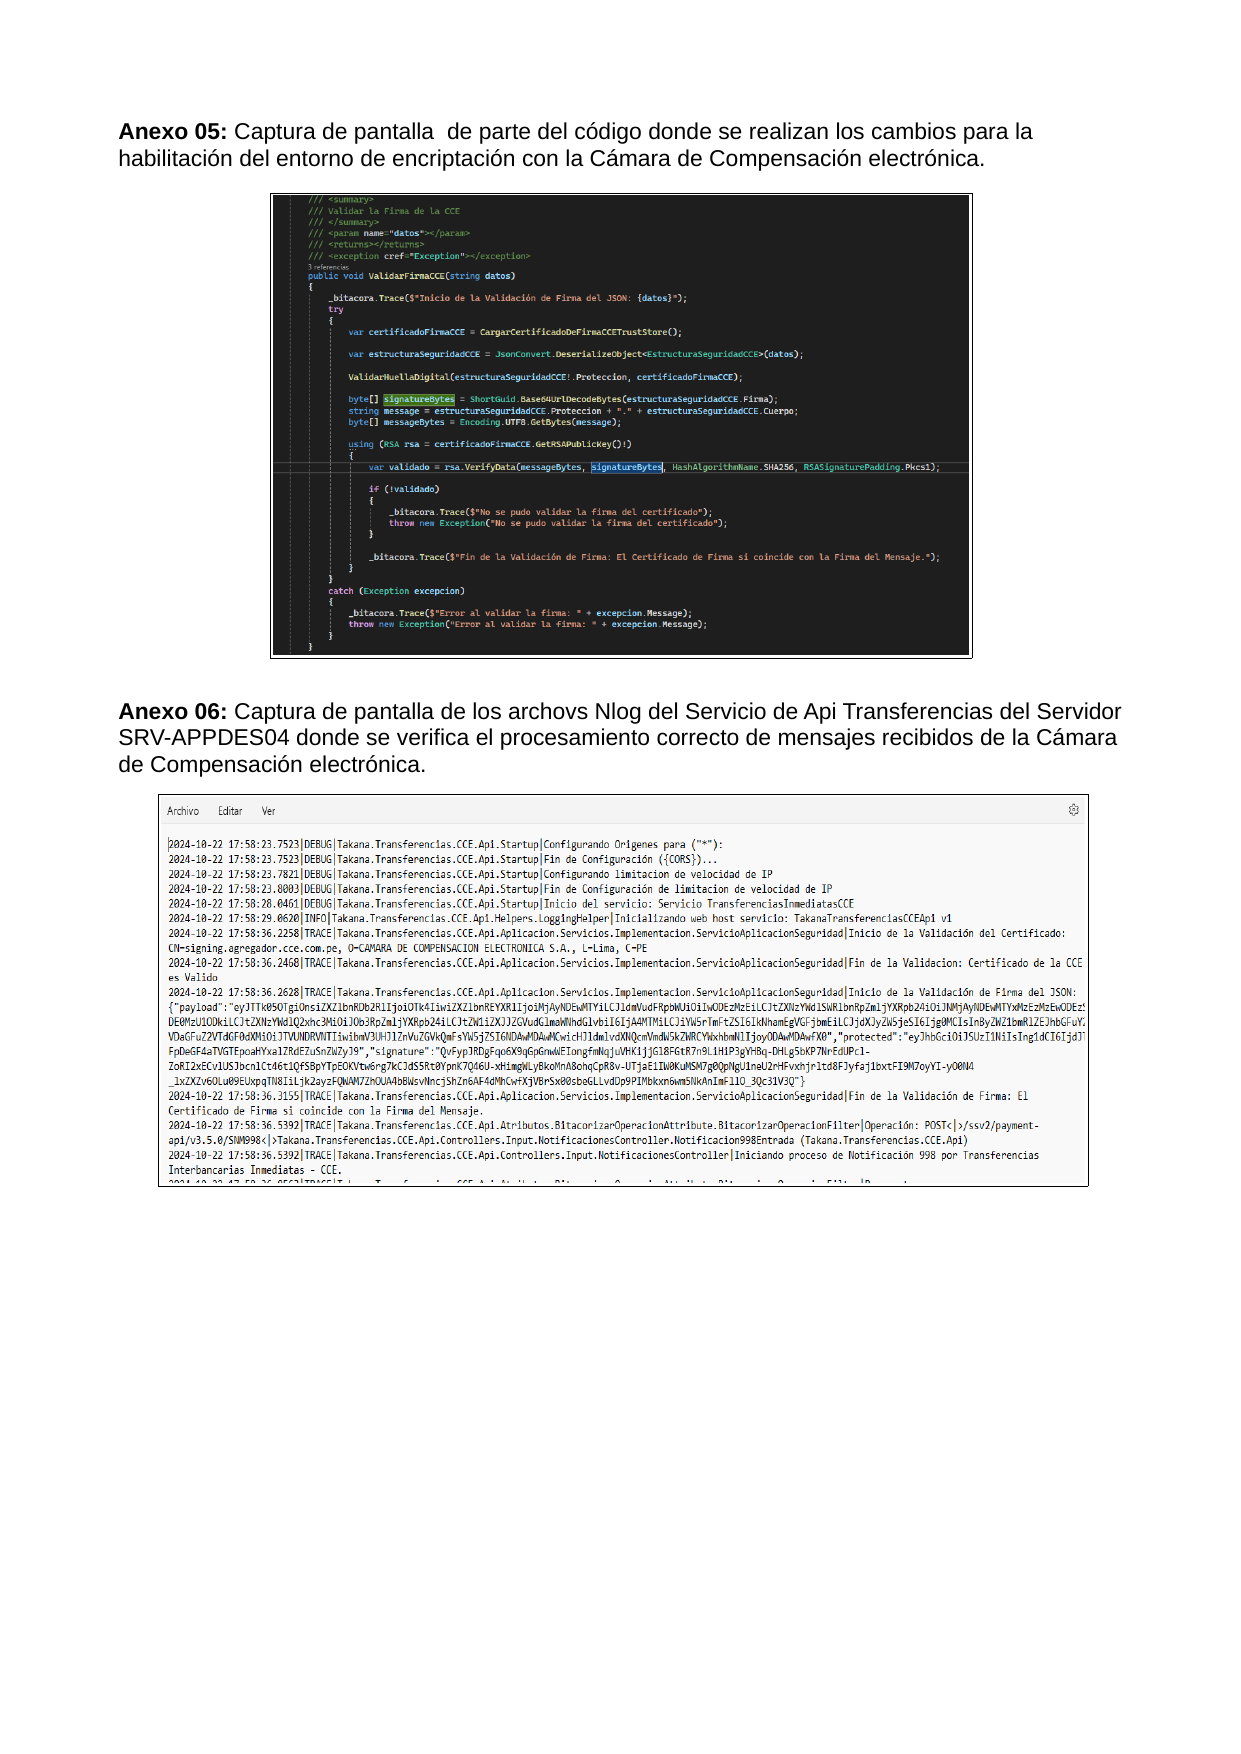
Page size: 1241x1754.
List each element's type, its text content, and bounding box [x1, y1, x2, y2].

text Anexo 06: Captura de pantalla de los archovs Nlog del Servicio de Api Transferencias del Servidor SRV-APPDES04 donde se verifica el procesamiento correcto de mensajes recibidos de la Cámara de Compensación electrónica. [118, 698, 1122, 777]
picture [273, 195, 969, 655]
picture [161, 797, 1085, 1183]
text Anexo 05: Captura de pantalla de parte del código donde se realizan los cambios para la habilitación del entorno de encriptación con la Cámara de Compensación electrónica. [118, 118, 1122, 171]
